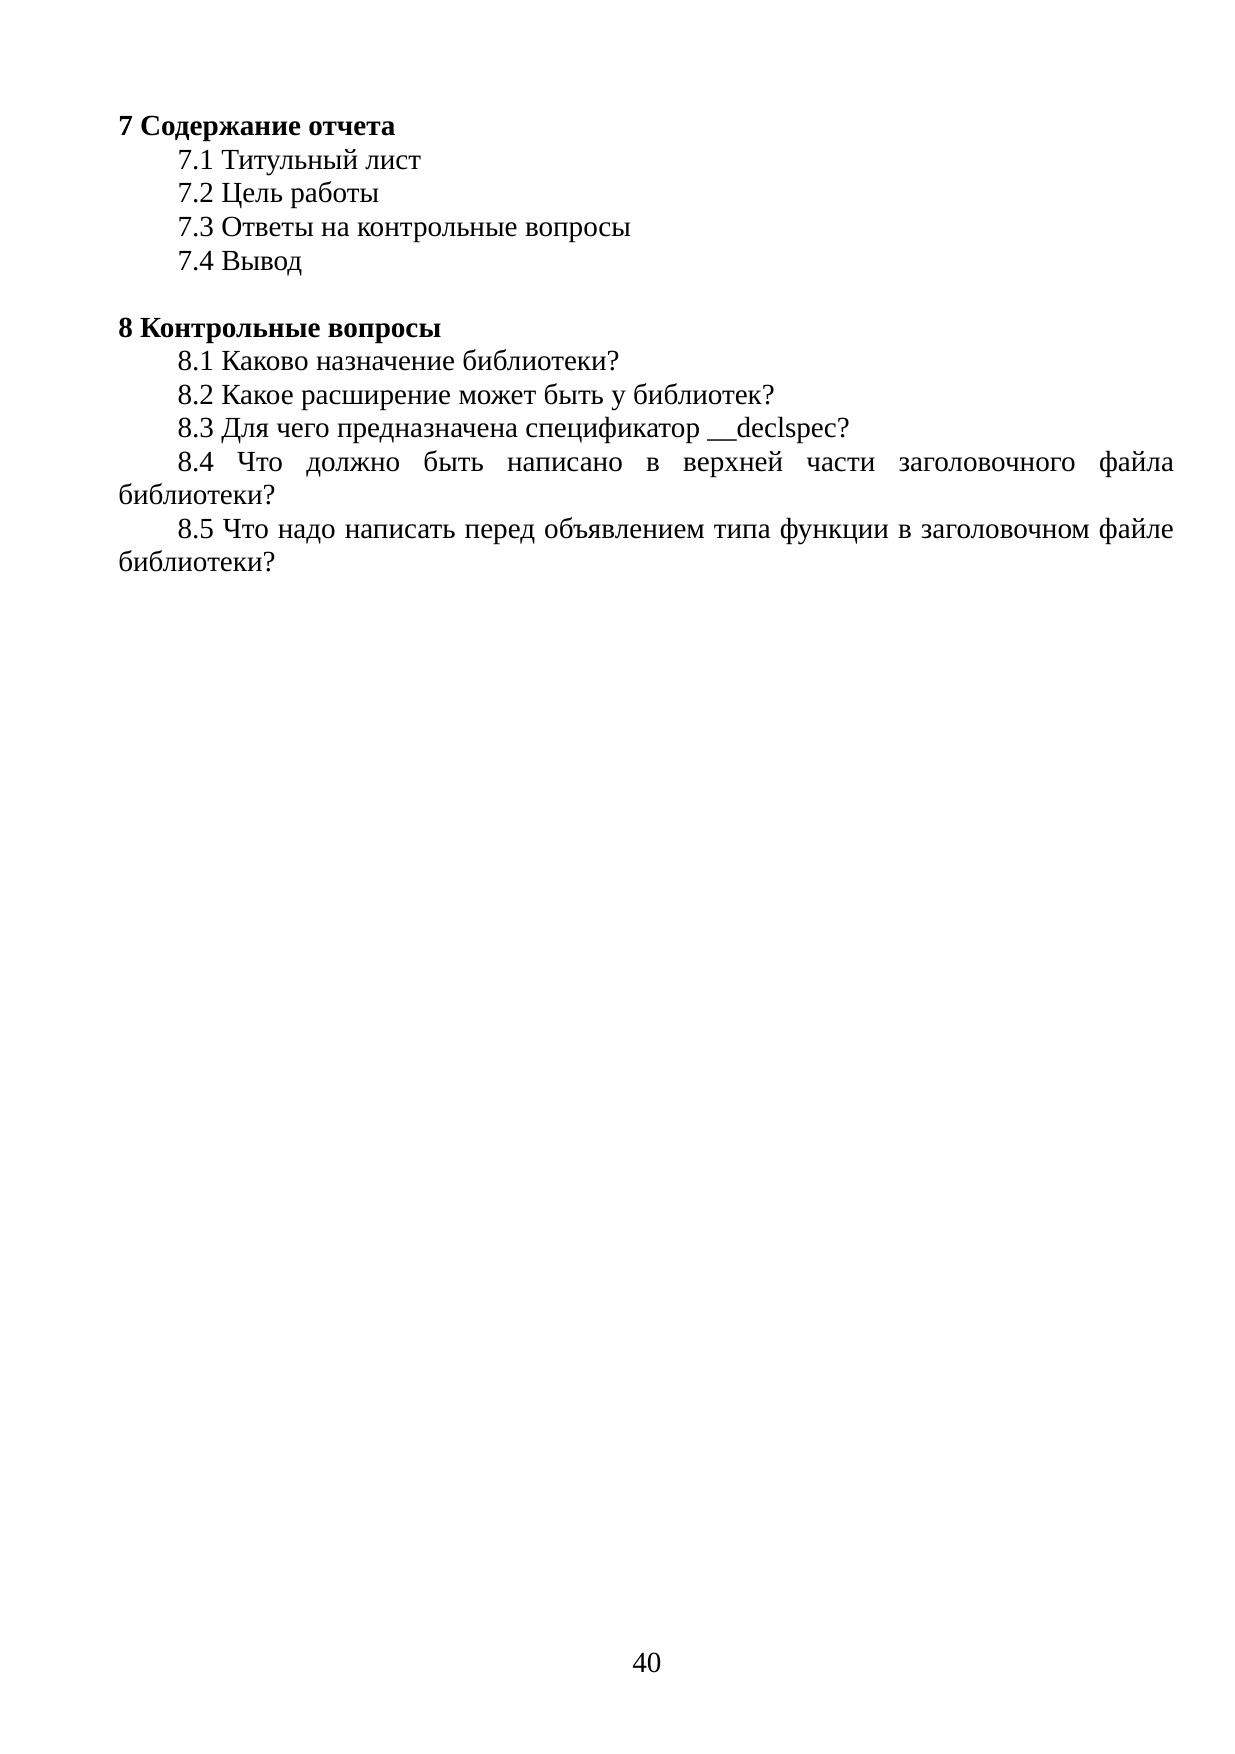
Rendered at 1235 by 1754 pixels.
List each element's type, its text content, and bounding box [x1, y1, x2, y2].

text 8.2 Какое расширение может быть у библиотек? [118, 377, 1175, 410]
text 8.5 Что надо написать перед объявлением типа функции в заголовочном файле библиотеки? [118, 511, 1175, 578]
text 7.2 Цель работы [118, 176, 1175, 209]
text 7.3 Ответы на контрольные вопросы [118, 209, 1175, 243]
text 7 Содержание отчета [118, 108, 1175, 142]
text 7.1 Титульный лист [118, 142, 1175, 176]
text 8.3 Для чего предназначена спецификатор __declspec? [118, 410, 1175, 444]
text 8 Контрольные вопросы [118, 310, 1175, 343]
text 8.1 Каково назначение библиотеки? [118, 343, 1175, 377]
text 8.4 Что должно быть написано в верхней части заголовочного файла библиотеки? [118, 444, 1175, 511]
text 7.4 Вывод [118, 243, 1175, 276]
